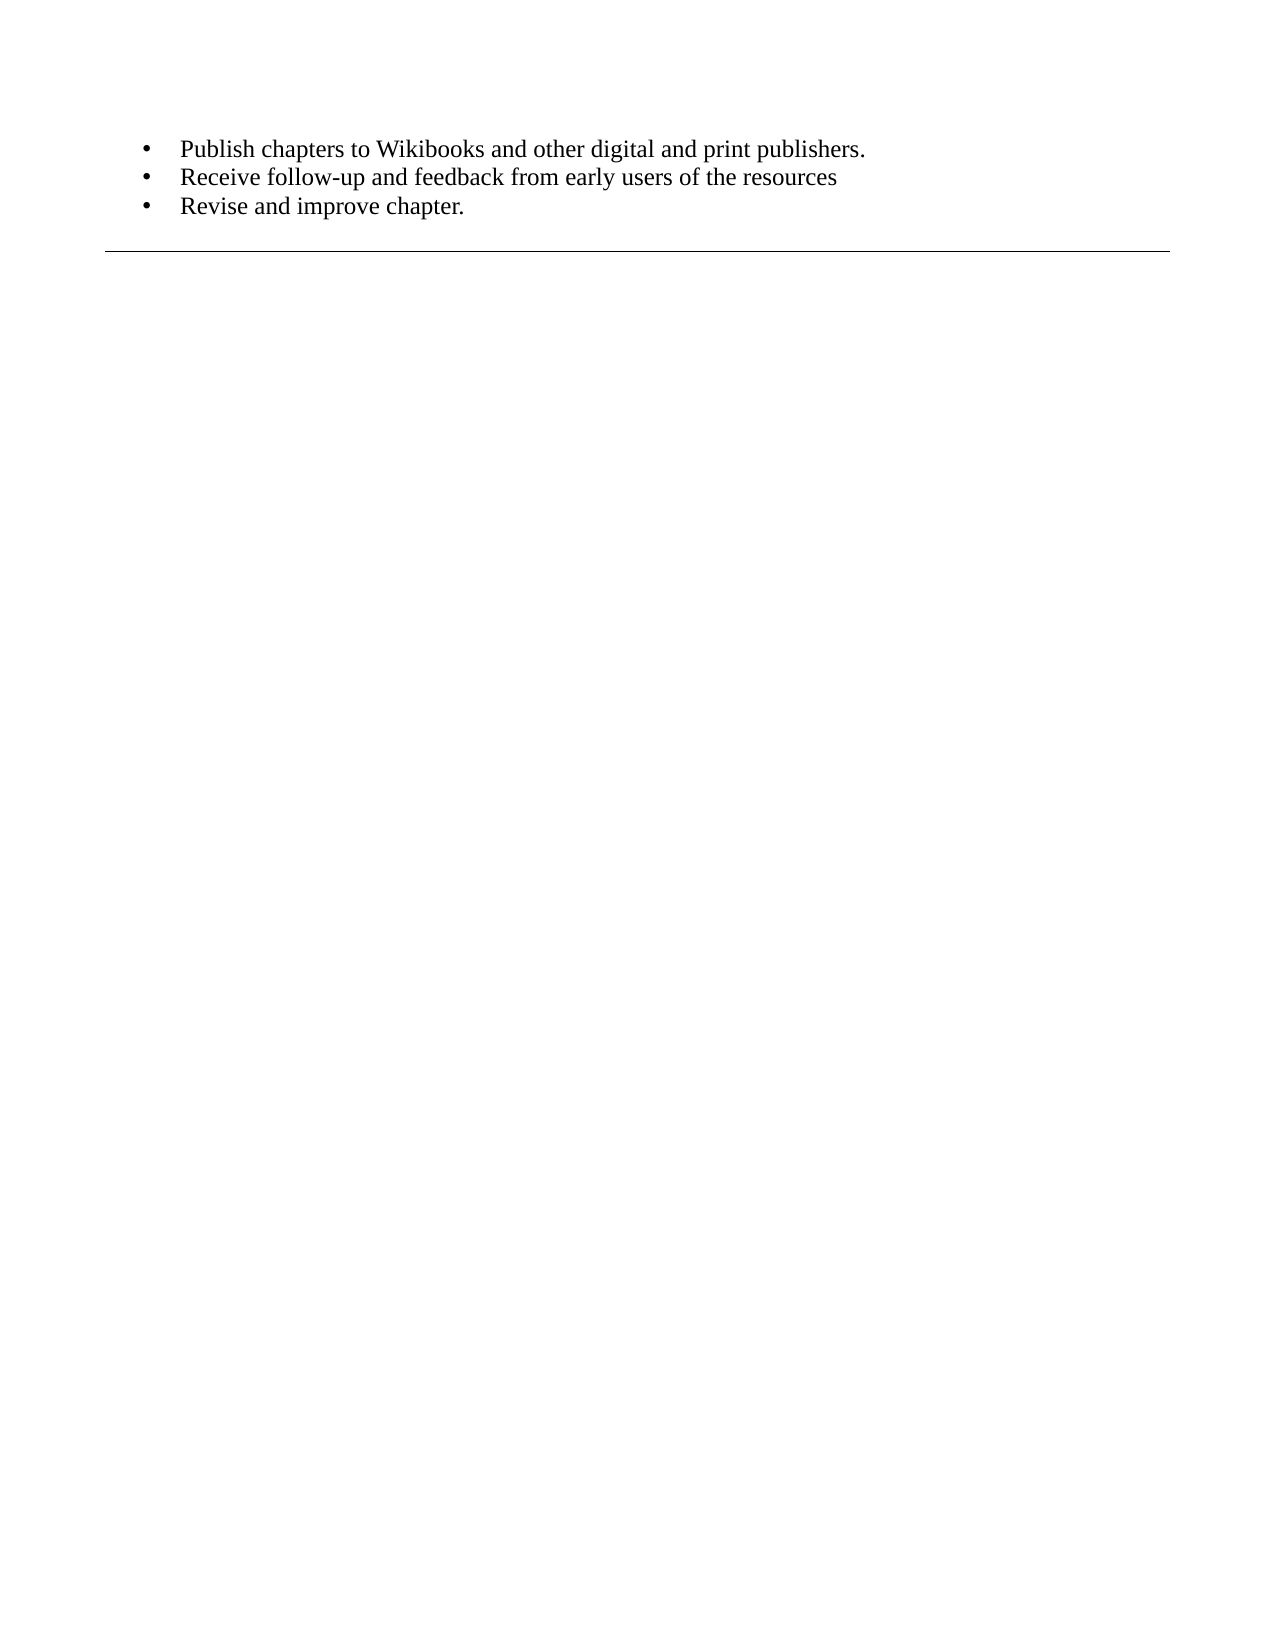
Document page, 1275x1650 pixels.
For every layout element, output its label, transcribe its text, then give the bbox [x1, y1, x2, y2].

list Publish chapters to Wikibooks and other digital and print publishers. [142, 134, 1170, 162]
list Revise and improve chapter. [142, 191, 1170, 220]
list Receive follow-up and feedback from early users of the resources [142, 162, 1170, 191]
